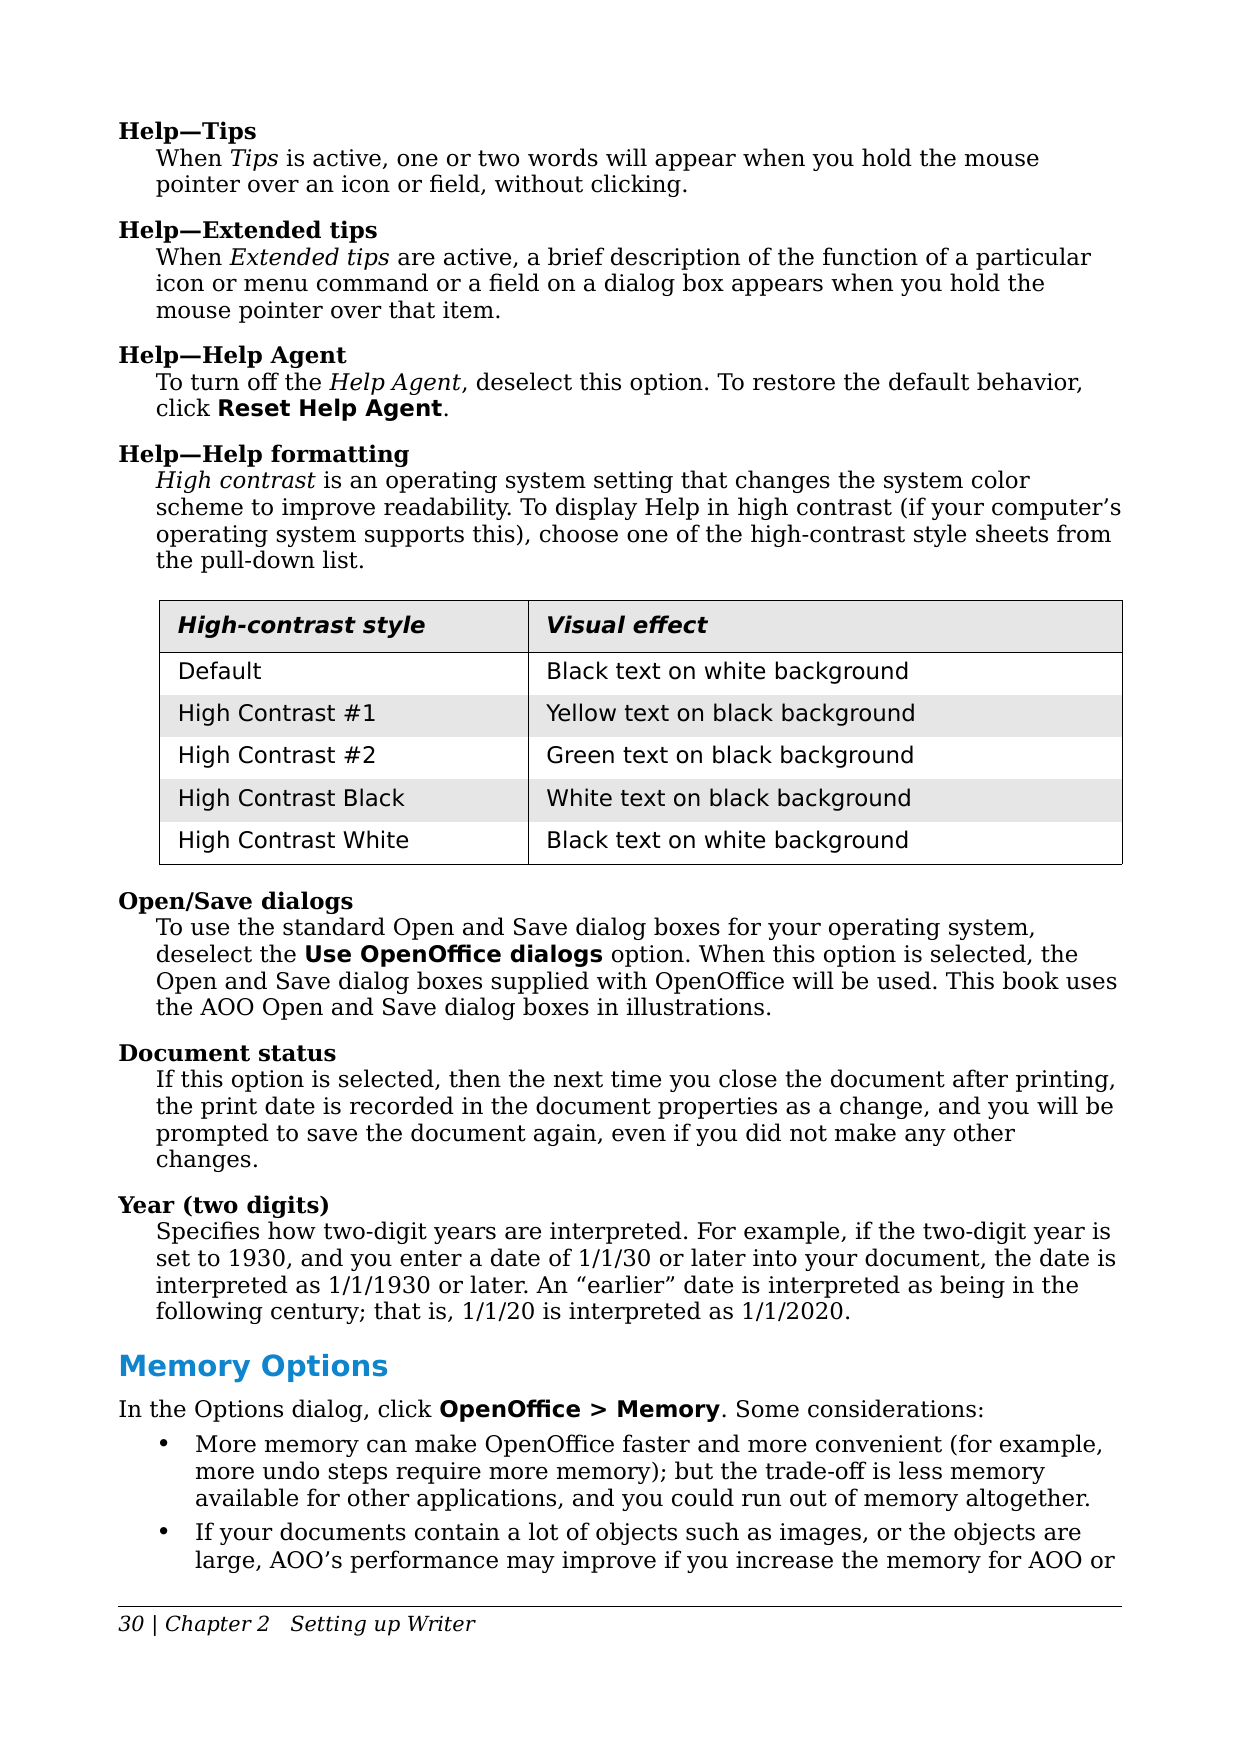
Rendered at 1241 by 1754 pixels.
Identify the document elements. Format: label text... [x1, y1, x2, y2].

text Help—Help formatting [118, 441, 1122, 468]
text Document status [118, 1039, 1122, 1066]
text Open/Save dialogs [118, 888, 1122, 914]
text Help—Help Agent [118, 342, 1122, 369]
table_cell High Contrast #1 [160, 695, 528, 737]
list In the Options dialog, click OpenOffice > Memory. Some considerations: [118, 1396, 1122, 1422]
list If your documents contain a lot of objects such as images, or the objects are large, AOO’s performance may improve if you increase the memory for AOO or [156, 1518, 1122, 1573]
table_cell Default [160, 653, 528, 695]
table_cell High Contrast Black [160, 779, 528, 822]
text High contrast is an operating system setting that changes the system color scheme to improve readability. To display Help in high contrast (if your computer’s operating system supports this), choose one of the high-contrast style sheets from the pull-down list. [156, 468, 1122, 574]
table_cell White text on black background [529, 779, 1122, 822]
subtitle Memory Options [118, 1349, 1122, 1383]
text When Extended tips are active, a brief description of the function of a particular icon or menu command or a field on a dialog box appears when you hold the mouse pointer over that item. [156, 244, 1122, 324]
table_header High-contrast style [160, 601, 528, 652]
table_header Visual effect [529, 601, 1122, 652]
table_cell Yellow text on black background [529, 695, 1122, 737]
table_cell High Contrast White [160, 822, 528, 864]
table_cell Black text on white background [529, 653, 1122, 695]
text To turn off the Help Agent, deselect this option. To restore the default behavior, click Reset Help Agent. [156, 369, 1122, 422]
text Specifies how two-digit years are interpreted. For example, if the two-digit year is set to 1930, and you enter a date of 1/1/30 or later into your document, the date is interpreted as 1/1/1930 or later. An “earlier” date is interpreted as being in the following century; that is, 1/1/20 is interpreted as 1/1/2020. [156, 1218, 1122, 1325]
table_cell High Contrast #2 [160, 737, 528, 779]
text To use the standard Open and Save dialog boxes for your operating system, deselect the Use OpenOffice dialogs option. When this option is selected, the Open and Save dialog boxes supplied with OpenOffice will be used. This book uses the AOO Open and Save dialog boxes in illustrations. [156, 914, 1122, 1021]
table_cell Black text on white background [529, 822, 1122, 864]
text Year (two digits) [118, 1192, 1122, 1218]
text Help—Extended tips [118, 217, 1122, 244]
text Help—Tips [118, 118, 1122, 145]
text When Tips is active, one or two words will appear when you hold the mouse pointer over an icon or field, without clicking. [156, 145, 1122, 198]
list More memory can make OpenOffice faster and more convenient (for example, more undo steps require more memory); but the trade-off is less memory available for other applications, and you could run out of memory altogether. [156, 1429, 1122, 1511]
text If this option is selected, then the next time you close the document after printing, the print date is recorded in the document properties as a change, and you will be prompted to save the document again, even if you did not make any other changes. [156, 1066, 1122, 1173]
table_cell Green text on black background [529, 737, 1122, 779]
